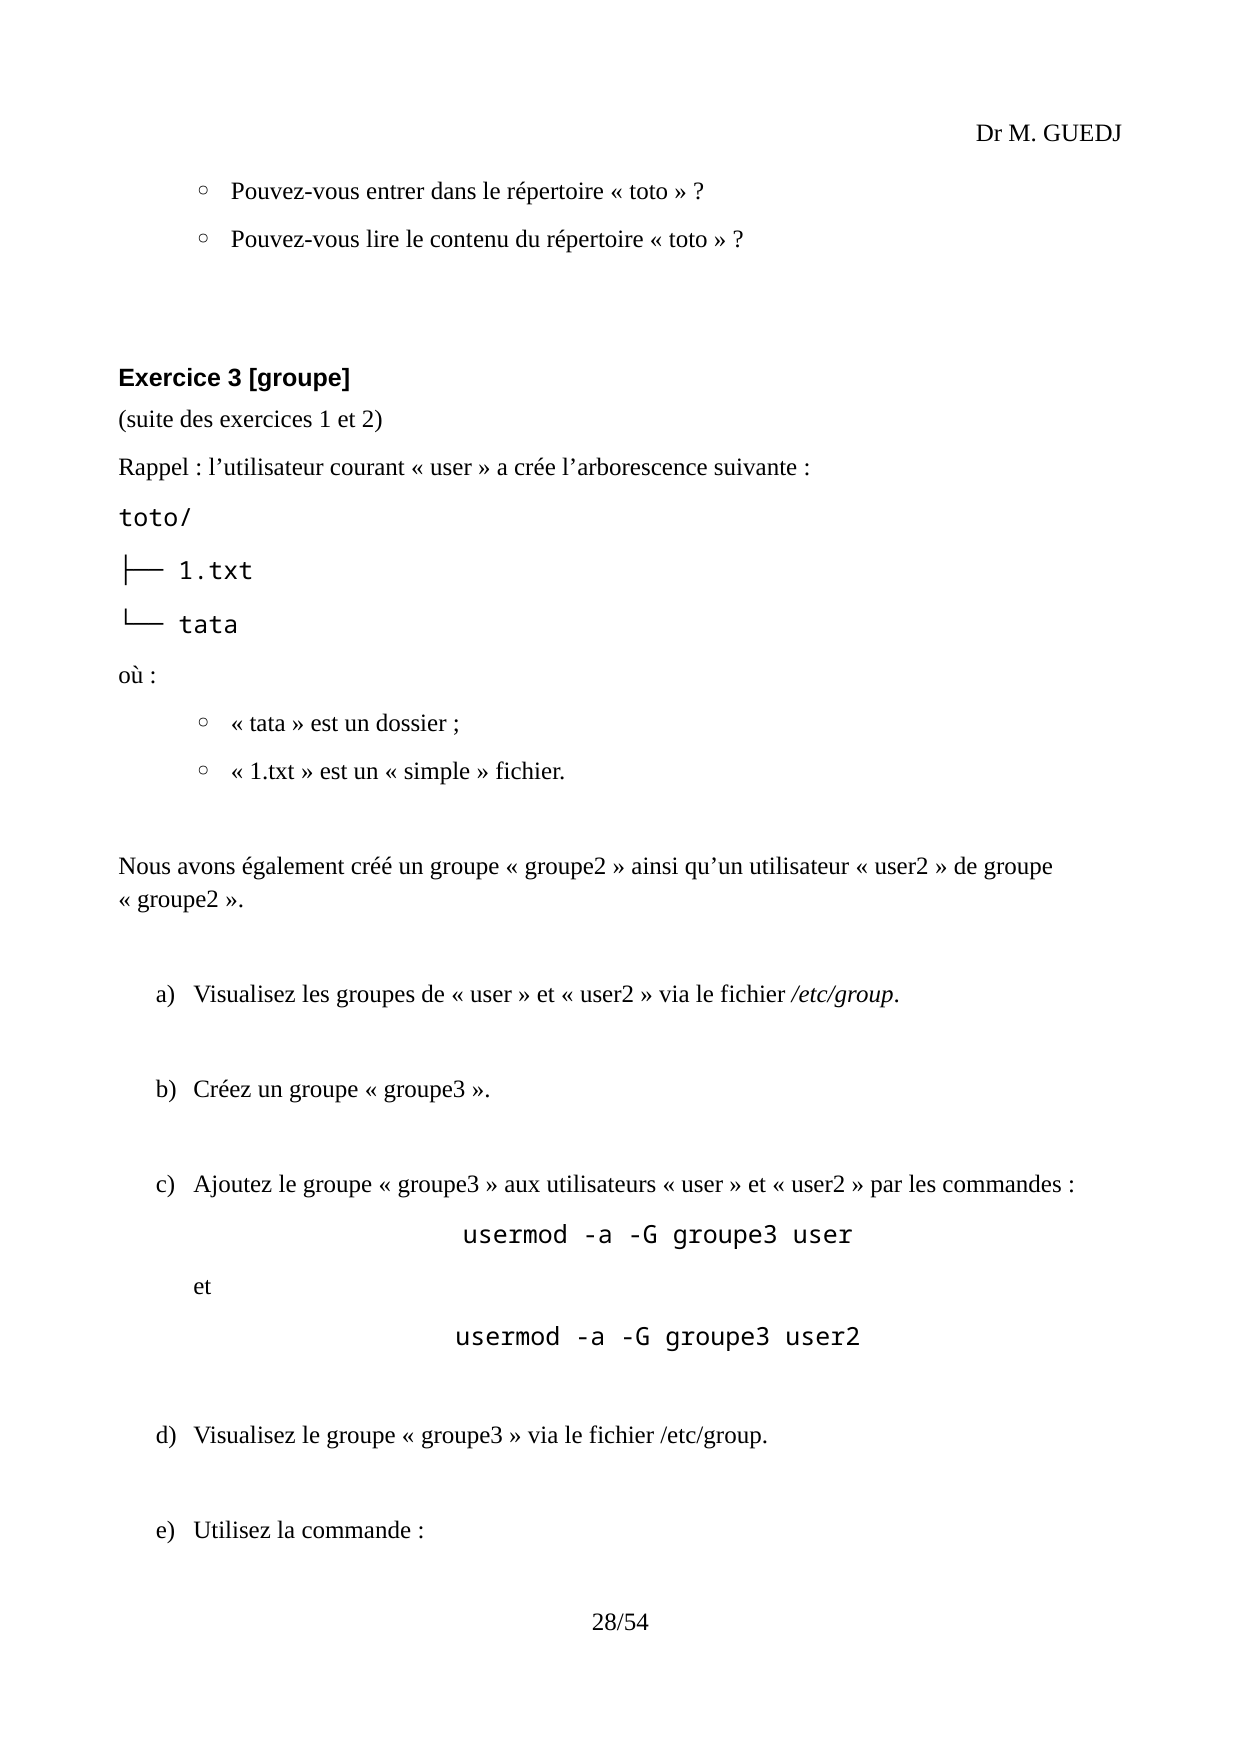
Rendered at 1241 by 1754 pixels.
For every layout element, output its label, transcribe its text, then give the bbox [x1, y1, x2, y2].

list usermod -a -G groupe3 user [156, 1217, 1122, 1251]
list et [156, 1271, 1122, 1300]
text où : [118, 661, 1122, 689]
list Visualisez les groupes de « user » et « user2 » via le fichier /etc/group. [156, 979, 1122, 1008]
list Pouvez-vous entrer dans le répertoire « toto » ? [193, 176, 1122, 205]
list « tata » est un dossier ; [193, 708, 1122, 737]
list usermod -a -G groupe3 user2 [156, 1318, 1122, 1353]
text (suite des exercices 1 et 2) [118, 404, 1122, 433]
text toto/ [118, 499, 1122, 533]
list Utilisez la commande : [156, 1515, 1122, 1544]
text Exercice 3 [groupe] [118, 363, 1122, 392]
list « 1.txt » est un « simple » fichier. [193, 756, 1122, 784]
text Nous avons également créé un groupe « groupe2 » ainsi qu’un utilisateur « user2 » de groupe « groupe2 ». [118, 851, 1122, 913]
text └── tata [118, 607, 1122, 641]
text ├── 1.txt [118, 553, 1122, 587]
list Pouvez-vous lire le contenu du répertoire « toto » ? [193, 224, 1122, 253]
list Ajoutez le groupe « groupe3 » aux utilisateurs « user » et « user2 » par les commandes : [156, 1169, 1122, 1198]
text Rappel : l’utilisateur courant « user » a crée l’arborescence suivante : [118, 452, 1122, 480]
list Créez un groupe « groupe3 ». [156, 1074, 1122, 1103]
list Visualisez le groupe « groupe3 » via le fichier /etc/group. [156, 1420, 1122, 1449]
